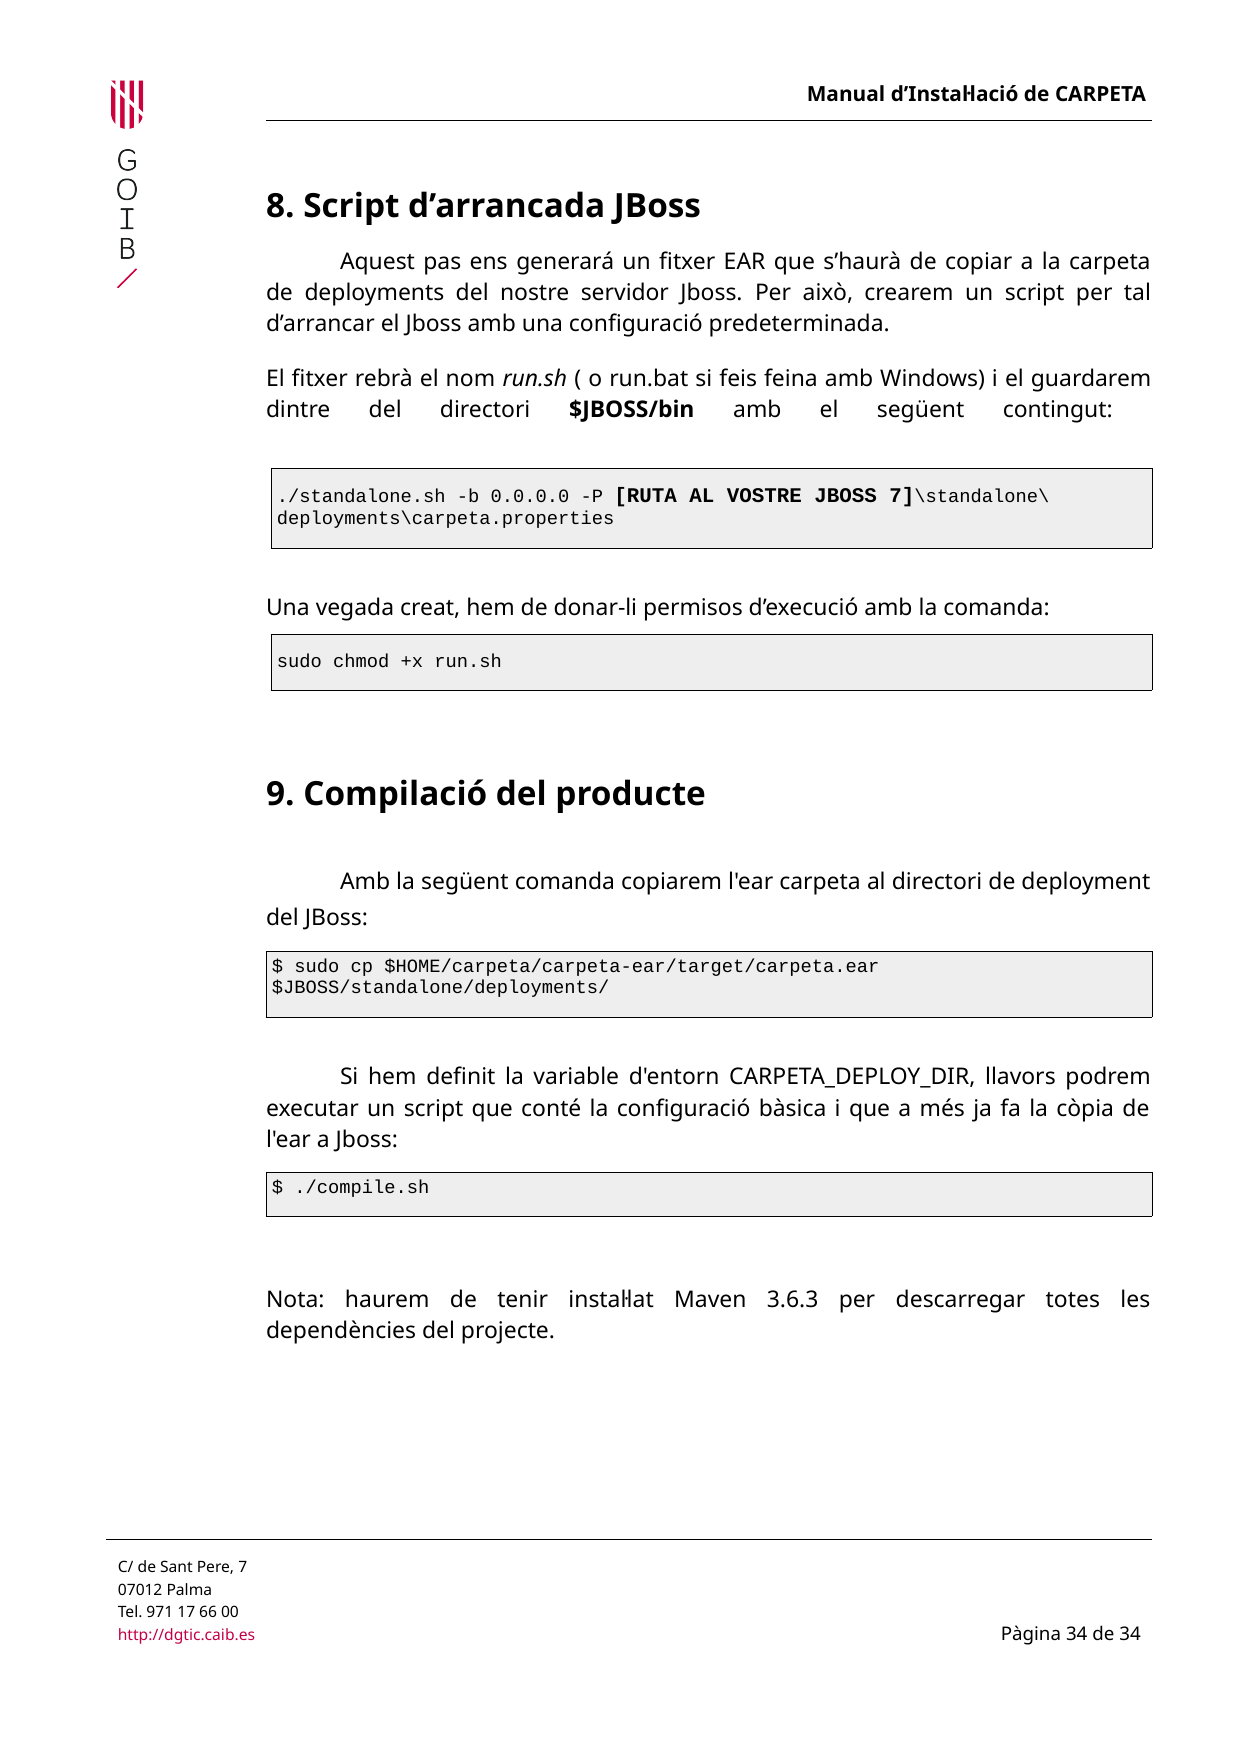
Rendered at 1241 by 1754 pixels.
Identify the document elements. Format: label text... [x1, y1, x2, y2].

text Una vegada creat, hem de donar-li permisos d’execució amb la comanda: [266, 559, 1152, 622]
table_header $ sudo cp $HOME/carpeta/carpeta-ear/target/carpeta.ear $JBOSS/standalone/deployments/ [267, 952, 1152, 1017]
text El fitxer rebrà el nom run.sh ( o run.bat si feis feina amb Windows) i el guardarem dintre del directori $JBOSS/bin amb el següent contingut: [266, 362, 1152, 456]
text Aquest pas ens generará un fitxer EAR que s’haurà de copiar a la carpeta de deployments del nostre servidor Jboss. Per això, crearem un script per tal d’arrancar el Jboss amb una configuració predeterminada. [266, 245, 1152, 339]
table_header $ ./compile.sh [267, 1173, 1152, 1216]
picture [82, 57, 172, 319]
subtitle Compilació del producte [266, 770, 1152, 816]
text Si hem definit la variable d'entorn CARPETA_DEPLOY_DIR, llavors podrem executar un script que conté la configuració bàsica i que a més ja fa la còpia de l'ear a Jboss: [266, 1060, 1152, 1154]
text Nota: haurem de tenir instal·lat Maven 3.6.3 per descarregar totes les dependències del projecte. [266, 1283, 1152, 1345]
text Amb la següent comanda copiarem l'ear carpeta al directori de deployment del JBoss: [266, 865, 1152, 932]
subtitle Script d’arrancada JBoss [266, 181, 1152, 227]
table_header sudo chmod +x run.sh [272, 635, 1152, 690]
table_header ./standalone.sh -b 0.0.0.0 -P [RUTA AL VOSTRE JBOSS 7]\standalone\deployments\carpeta.properties [272, 469, 1152, 548]
